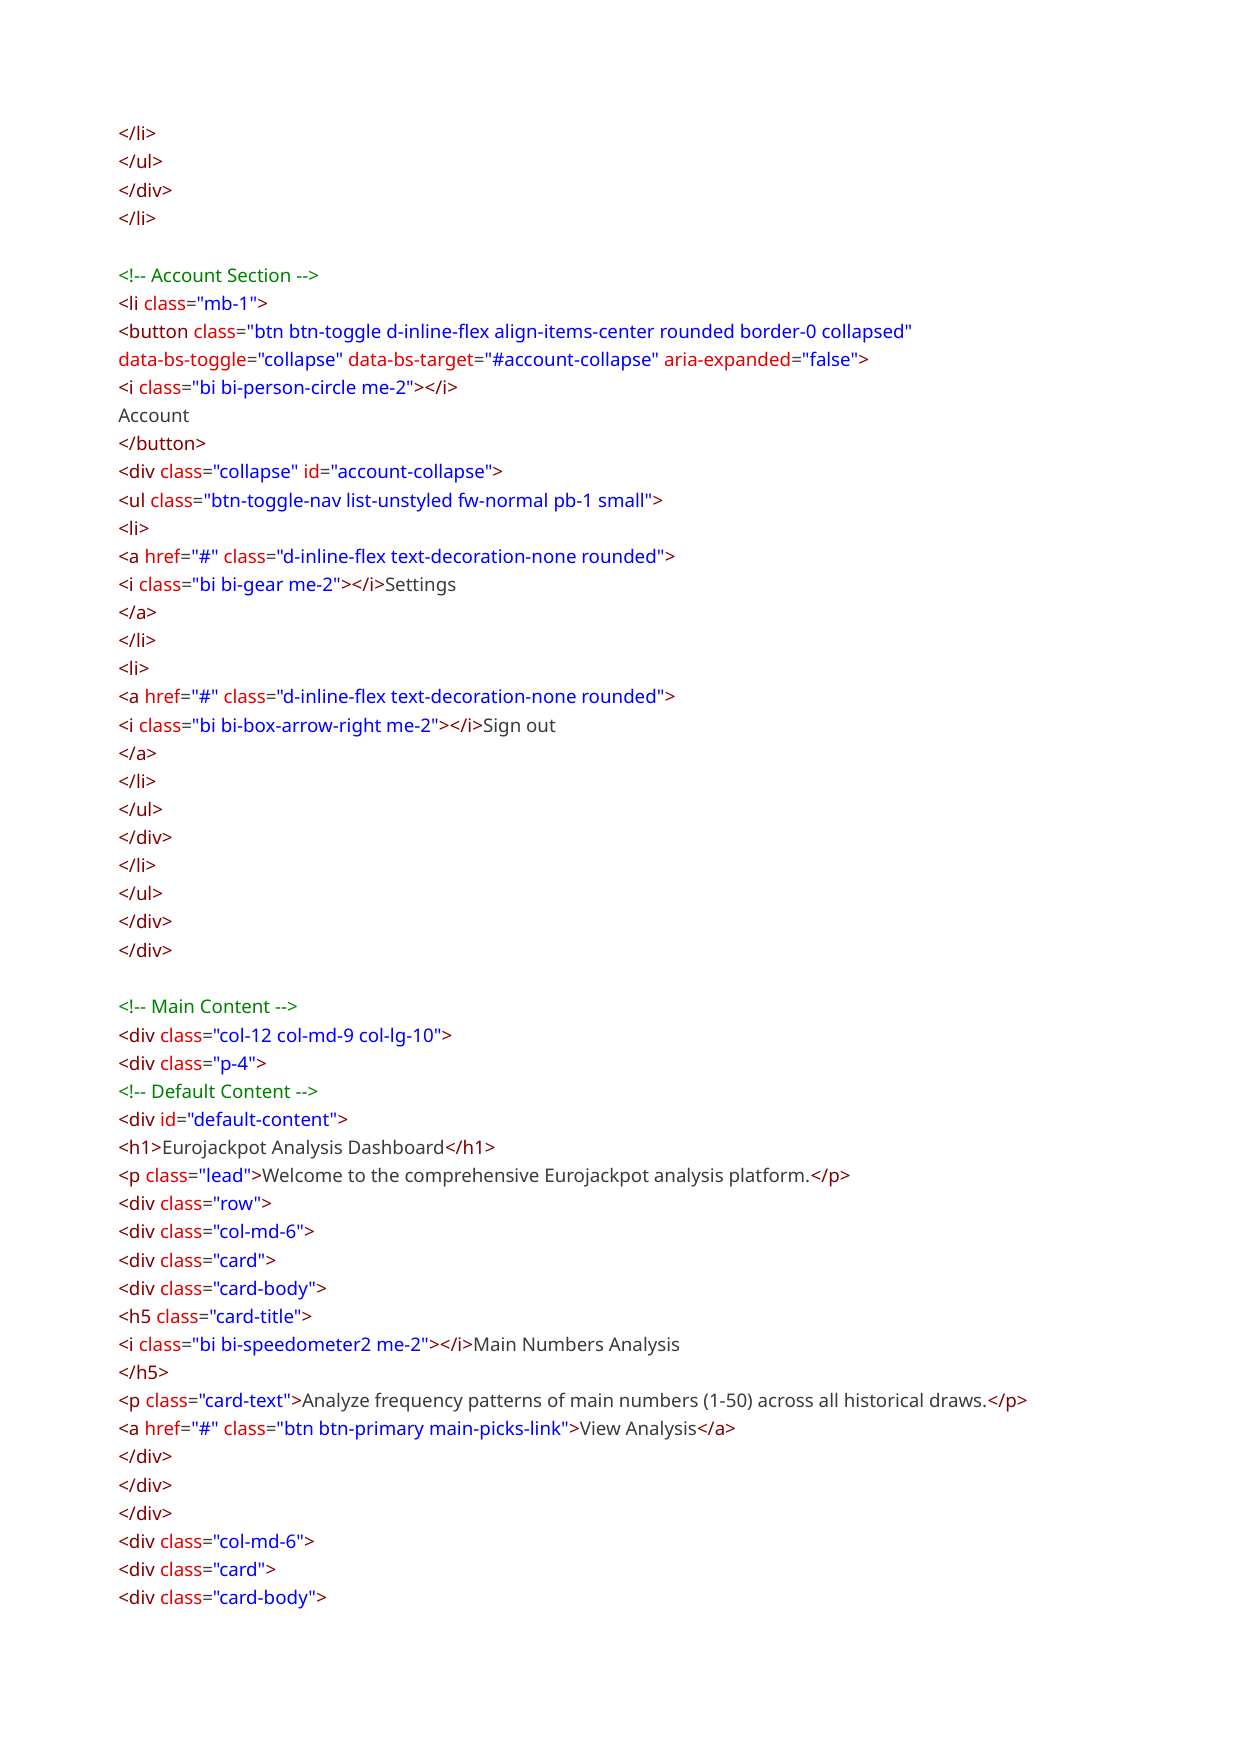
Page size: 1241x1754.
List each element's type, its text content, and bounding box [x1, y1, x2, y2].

text </div> [118, 934, 1122, 962]
text <ul class="btn-toggle-nav list-unstyled fw-normal pb-1 small"> [118, 484, 1122, 512]
text <!-- Default Content --> [118, 1076, 1122, 1104]
text <li> [118, 653, 1122, 681]
text </a> [118, 737, 1122, 766]
text </li> [118, 202, 1122, 231]
text <i class="bi bi-gear me-2"></i>Settings [118, 569, 1122, 597]
text <div class="row"> [118, 1188, 1122, 1216]
text <!-- Account Section --> [118, 259, 1122, 287]
text </div> [118, 1469, 1122, 1497]
text <a href="#" class="d-inline-flex text-decoration-none rounded"> [118, 681, 1122, 709]
text <div class="card"> [118, 1554, 1122, 1582]
text </div> [118, 1497, 1122, 1526]
text </div> [118, 1441, 1122, 1469]
text <p class="card-text">Analyze frequency patterns of main numbers (1-50) across all historical draws.</p> [118, 1385, 1122, 1413]
text <div id="default-content"> [118, 1104, 1122, 1132]
text </li> [118, 850, 1122, 878]
text </ul> [118, 146, 1122, 174]
text </div> [118, 906, 1122, 934]
text <a href="#" class="d-inline-flex text-decoration-none rounded"> [118, 541, 1122, 569]
text <div class="col-12 col-md-9 col-lg-10"> [118, 1019, 1122, 1047]
text <i class="bi bi-speedometer2 me-2"></i>Main Numbers Analysis [118, 1329, 1122, 1357]
text <i class="bi bi-person-circle me-2"></i> [118, 372, 1122, 400]
text <div class="card-body"> [118, 1582, 1122, 1610]
text <h1>Eurojackpot Analysis Dashboard</h1> [118, 1132, 1122, 1160]
text </a> [118, 597, 1122, 625]
text </li> [118, 625, 1122, 653]
text data-bs-toggle="collapse" data-bs-target="#account-collapse" aria-expanded="false"> [118, 344, 1122, 372]
text <li> [118, 512, 1122, 541]
text <li class="mb-1"> [118, 287, 1122, 316]
text <div class="col-md-6"> [118, 1526, 1122, 1554]
text <button class="btn btn-toggle d-inline-flex align-items-center rounded border-0 collapsed" [118, 316, 1122, 344]
text <!-- Main Content --> [118, 991, 1122, 1019]
text <i class="bi bi-box-arrow-right me-2"></i>Sign out [118, 709, 1122, 737]
text <div class="collapse" id="account-collapse"> [118, 456, 1122, 484]
text </ul> [118, 794, 1122, 822]
text </li> [118, 766, 1122, 794]
text <div class="p-4"> [118, 1047, 1122, 1076]
text </button> [118, 428, 1122, 456]
text <div class="card"> [118, 1244, 1122, 1272]
text </ul> [118, 878, 1122, 906]
text <div class="card-body"> [118, 1272, 1122, 1301]
text </div> [118, 174, 1122, 202]
text <h5 class="card-title"> [118, 1301, 1122, 1329]
text </h5> [118, 1357, 1122, 1385]
text <div class="col-md-6"> [118, 1216, 1122, 1244]
text <a href="#" class="btn btn-primary main-picks-link">View Analysis</a> [118, 1413, 1122, 1441]
text </div> [118, 822, 1122, 850]
text <p class="lead">Welcome to the comprehensive Eurojackpot analysis platform.</p> [118, 1160, 1122, 1188]
text </li> [118, 118, 1122, 146]
text Account [118, 400, 1122, 428]
